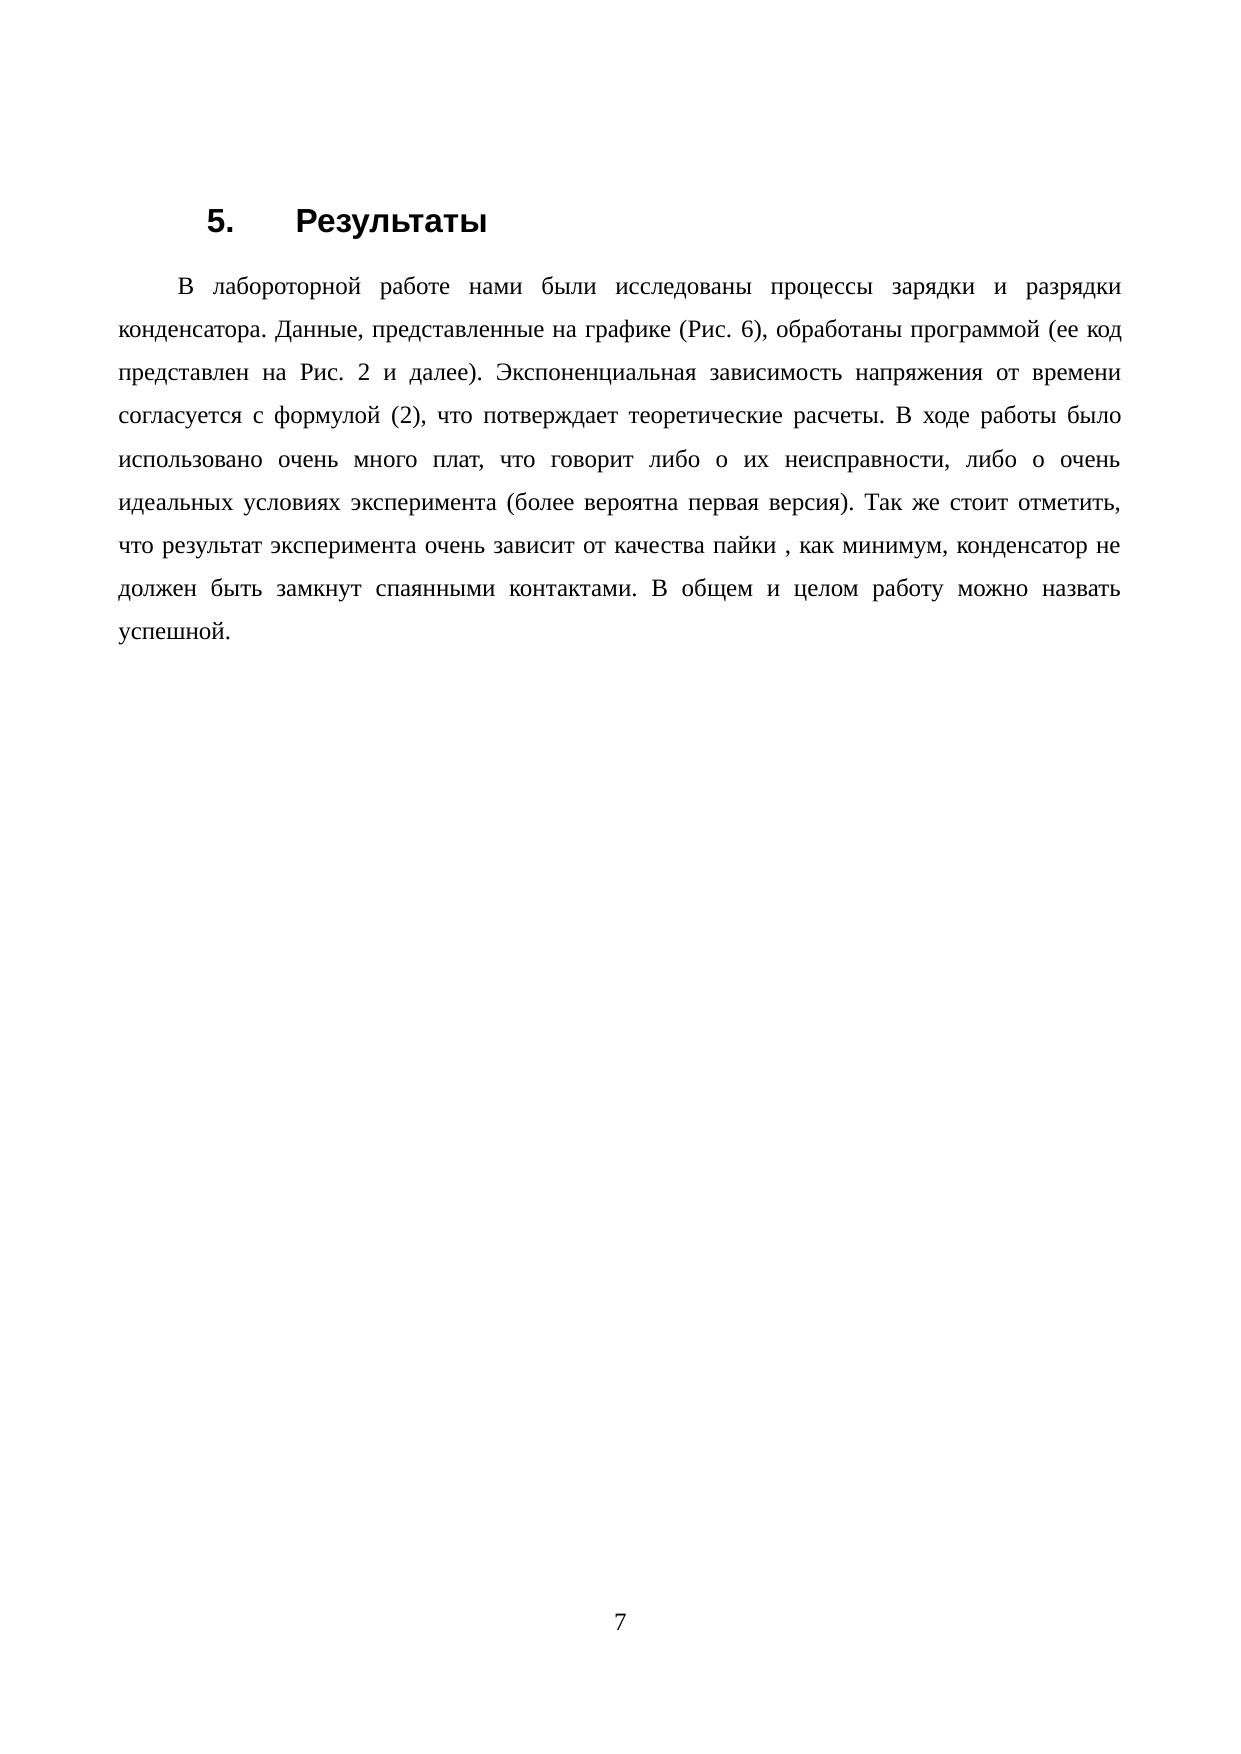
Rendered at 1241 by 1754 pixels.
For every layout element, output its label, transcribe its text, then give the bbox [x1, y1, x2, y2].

text В лабороторной работе нами были исследованы процессы зарядки и разрядки конденсатора. Данные, представленные на графике (Рис. 6), обработаны программой (ее код представлен на Рис. 2 и далее). Экспоненциальная зависимость напряжения от времени согласуется с формулой (2), что потверждает теоретические расчеты. В ходе работы было использовано очень много плат, что говорит либо о их неисправности, либо о очень идеальных условиях эксперимента (более вероятна первая версия). Так же стоит отметить, что результат эксперимента очень зависит от качества пайки , как минимум, конденсатор не должен быть замкнут спаянными контактами. В общем и целом работу можно назвать успешной. [118, 271, 1122, 645]
subtitle Результаты [148, 201, 1093, 239]
